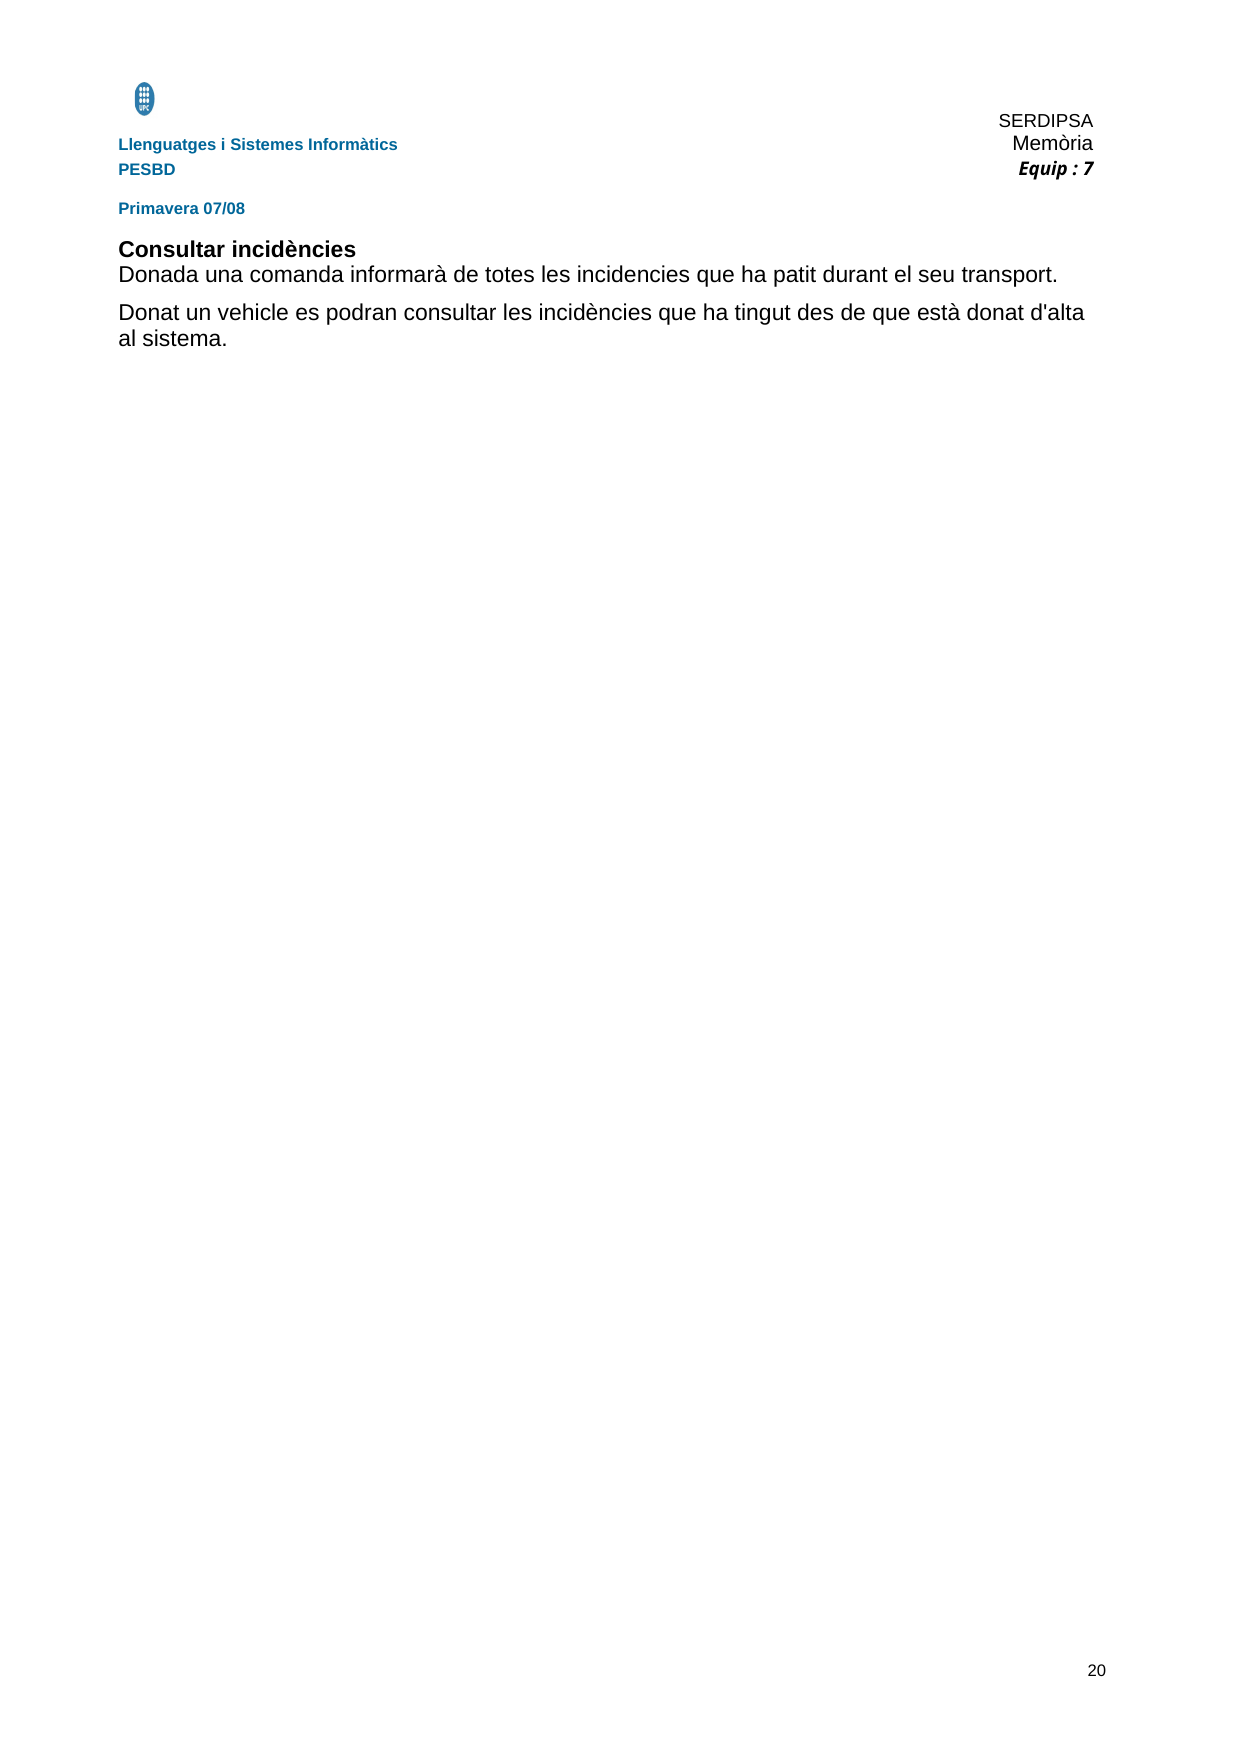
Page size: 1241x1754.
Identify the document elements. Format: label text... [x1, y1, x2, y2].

text Donat un vehicle es podran consultar les incidències que ha tingut des de que està donat d'alta al sistema. [118, 300, 1106, 351]
subtitle Consultar incidències [118, 236, 1106, 262]
text Donada una comanda informarà de totes les incidencies que ha patit durant el seu transport. [118, 262, 1106, 288]
